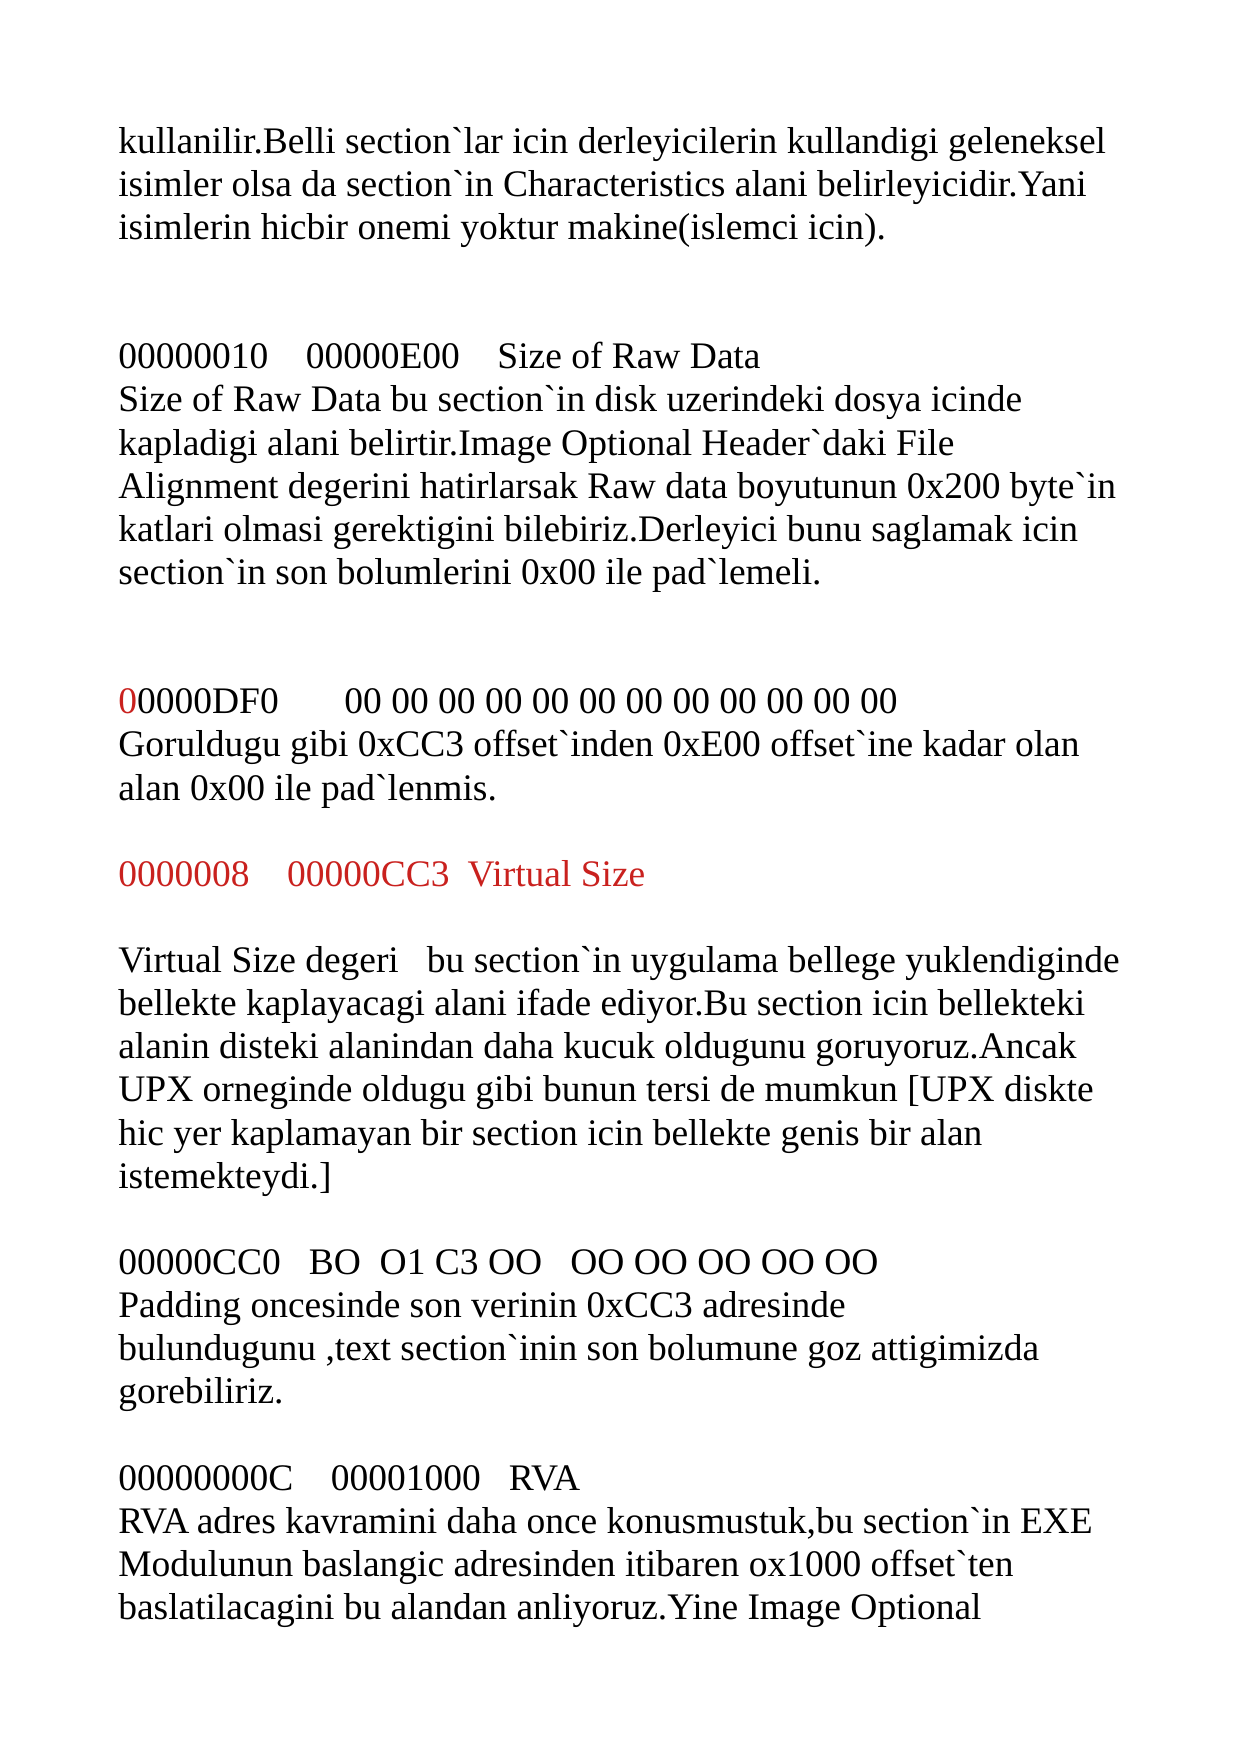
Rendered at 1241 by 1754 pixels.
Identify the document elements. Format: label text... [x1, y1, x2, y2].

text 00000010 00000E00 Size of Raw Data [118, 334, 1122, 377]
text Size of Raw Data bu section`in disk uzerindeki dosya icinde kapladigi alani belirtir.Image Optional Header`daki File Alignment degerini hatirlarsak Raw data boyutunun 0x200 byte`in katlari olmasi gerektigini bilebiriz.Derleyici bunu saglamak icin section`in son bolumlerini 0x00 ile pad`lemeli. [118, 377, 1122, 592]
text 0000008 00000CC3 Virtual Size [118, 851, 1122, 894]
text kullanilir.Belli section`lar icin derleyicilerin kullandigi geleneksel isimler olsa da section`in Characteristics alani belirleyicidir.Yani isimlerin hicbir onemi yoktur makine(islemci icin). [118, 118, 1122, 247]
text 00000CC0 BO O1 C3 OO OO OO OO OO OO [118, 1239, 1122, 1282]
text 00000DF0 00 00 00 00 00 00 00 00 00 00 00 00 [118, 679, 1122, 722]
text Goruldugu gibi 0xCC3 offset`inden 0xE00 offset`ine kadar olan alan 0x00 ile pad`lenmis. [118, 722, 1122, 808]
text Virtual Size degeri bu section`in uygulama bellege yuklendiginde bellekte kaplayacagi alani ifade ediyor.Bu section icin bellekteki alanin disteki alanindan daha kucuk oldugunu goruyoruz.Ancak UPX orneginde oldugu gibi bunun tersi de mumkun [UPX diskte hic yer kaplamayan bir section icin bellekte genis bir alan istemekteydi.] [118, 937, 1122, 1196]
text RVA adres kavramini daha once konusmustuk,bu section`in EXE Modulunun baslangic adresinden itibaren ox1000 offset`ten baslatilacagini bu alandan anliyoruz.Yine Image Optional [118, 1498, 1122, 1627]
text 00000000C 00001000 RVA [118, 1455, 1122, 1498]
text Padding oncesinde son verinin 0xCC3 adresinde bulundugunu ,text section`inin son bolumune goz attigimizda gorebiliriz. [118, 1282, 1122, 1412]
